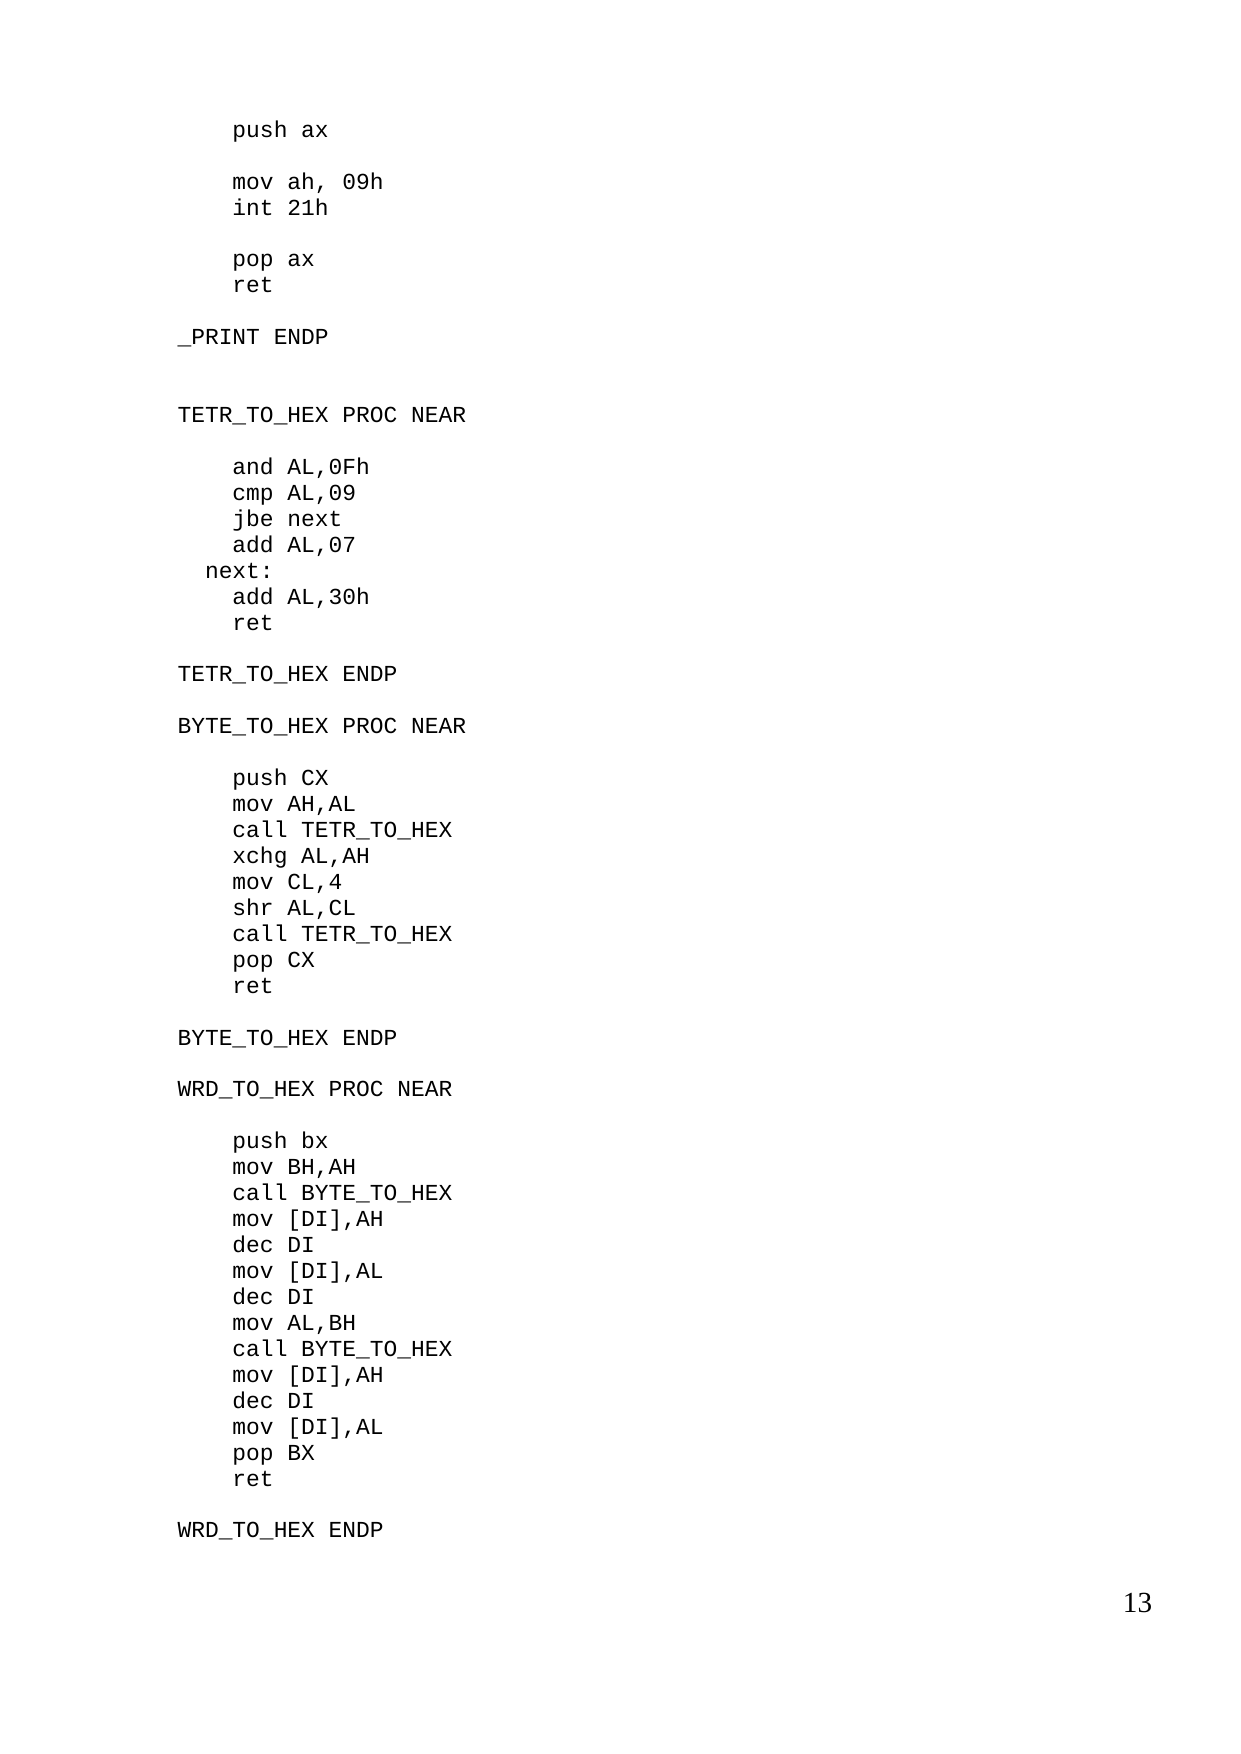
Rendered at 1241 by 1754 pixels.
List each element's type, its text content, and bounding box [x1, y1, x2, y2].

text call TETR_TO_HEX [177, 818, 1152, 844]
text push ax [177, 118, 1152, 144]
text mov [DI],AH [177, 1363, 1152, 1389]
text mov AH,AL [177, 792, 1152, 818]
text and AL,0Fh [177, 455, 1152, 481]
text add AL,30h [177, 585, 1152, 611]
text ret [177, 974, 1152, 1000]
text mov [DI],AL [177, 1415, 1152, 1441]
text int 21h [177, 196, 1152, 222]
text call BYTE_TO_HEX [177, 1337, 1152, 1363]
text call BYTE_TO_HEX [177, 1182, 1152, 1207]
text dec DI [177, 1285, 1152, 1311]
text BYTE_TO_HEX PROC NEAR [177, 715, 1152, 741]
text dec DI [177, 1233, 1152, 1259]
text pop ax [177, 248, 1152, 274]
text TETR_TO_HEX PROC NEAR [177, 403, 1152, 429]
text mov ah, 09h [177, 170, 1152, 196]
text push CX [177, 767, 1152, 792]
text ret [177, 1467, 1152, 1493]
text pop BX [177, 1441, 1152, 1467]
text shr AL,CL [177, 896, 1152, 922]
text call TETR_TO_HEX [177, 922, 1152, 948]
text TETR_TO_HEX ENDP [177, 663, 1152, 689]
text ret [177, 611, 1152, 637]
text BYTE_TO_HEX ENDP [177, 1026, 1152, 1052]
text dec DI [177, 1389, 1152, 1415]
text WRD_TO_HEX PROC NEAR [177, 1078, 1152, 1104]
text mov [DI],AL [177, 1259, 1152, 1285]
text _PRINT ENDP [177, 326, 1152, 352]
text jbe next [177, 507, 1152, 533]
text add AL,07 [177, 533, 1152, 559]
text mov BH,AH [177, 1156, 1152, 1182]
text push bx [177, 1130, 1152, 1156]
text mov [DI],AH [177, 1207, 1152, 1233]
text mov CL,4 [177, 870, 1152, 896]
text mov AL,BH [177, 1311, 1152, 1337]
text next: [177, 559, 1152, 585]
text cmp AL,09 [177, 481, 1152, 507]
text xchg AL,AH [177, 844, 1152, 870]
text pop CX [177, 948, 1152, 974]
text WRD_TO_HEX ENDP [177, 1519, 1152, 1545]
text ret [177, 274, 1152, 300]
